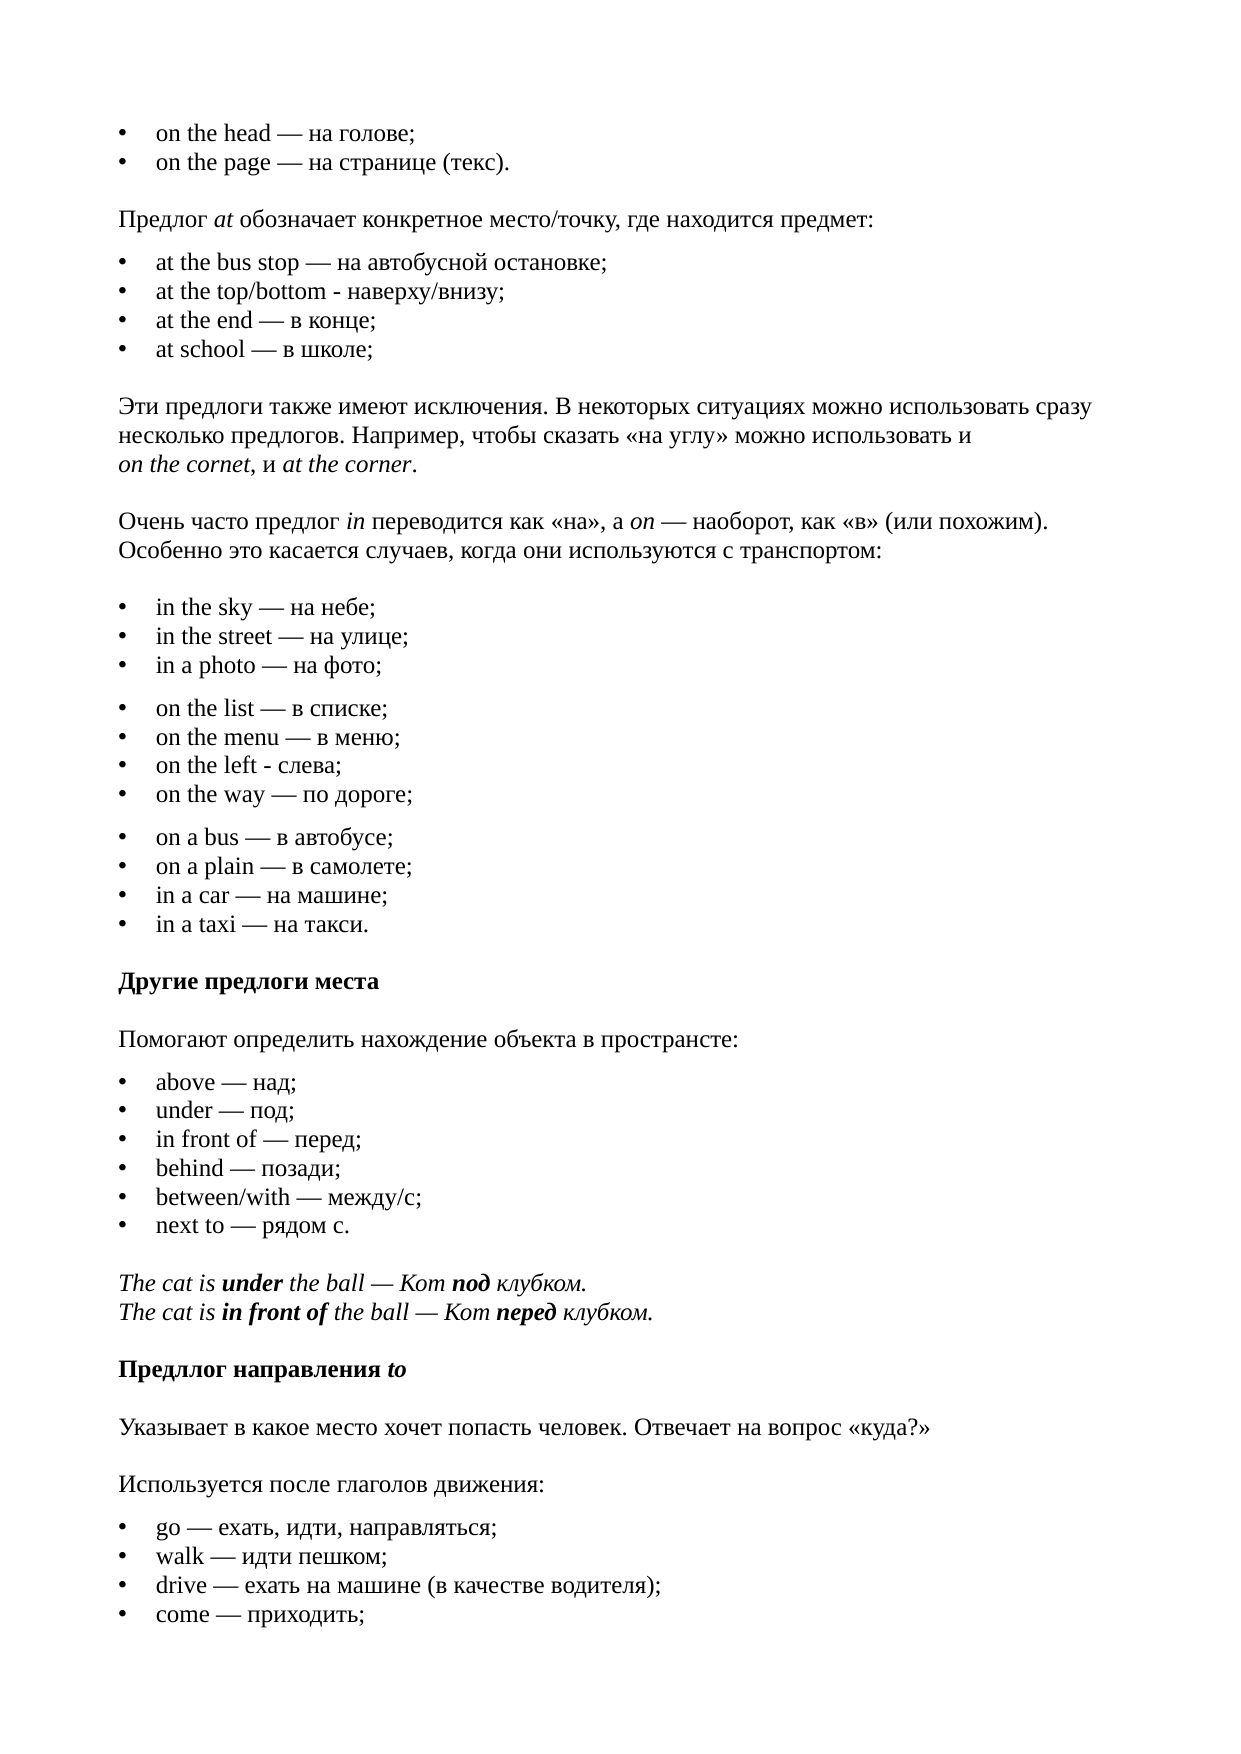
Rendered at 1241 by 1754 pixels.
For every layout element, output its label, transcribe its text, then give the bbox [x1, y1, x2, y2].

list in a car — на машине; [118, 880, 1122, 909]
list in the sky — на небе; [118, 592, 1122, 621]
list behind — позади; [118, 1153, 1122, 1182]
list in a taxi — на такси. [118, 909, 1122, 937]
list at the top/bottom - наверху/внизу; [118, 276, 1122, 305]
list above — над; [118, 1067, 1122, 1096]
text Помогают определить нахождение объекта в пространсте: [118, 1024, 1122, 1052]
text Эти предлоги также имеют исключения. В некоторых ситуациях можно использовать сразу несколько предлогов. Например, чтобы сказать «на углу» можно использовать и [118, 391, 1122, 449]
list on the way — по дороге; [118, 779, 1122, 808]
list drive — ехать на машине (в качестве водителя); [118, 1570, 1122, 1599]
list between/with — между/c; [118, 1182, 1122, 1211]
text Другие предлоги места [118, 966, 1122, 995]
text Очень часто предлог in переводится как «на», а on — наоборот, как «в» (или похожим). Особенно это касается случаев, когда они используются с транспортом: [118, 506, 1122, 564]
list come — приходить; [118, 1599, 1122, 1627]
list under — под; [118, 1096, 1122, 1124]
text Предллог направления to [118, 1354, 1122, 1383]
list on the menu — в меню; [118, 722, 1122, 751]
text Используется после глаголов движения: [118, 1469, 1122, 1498]
list at the bus stop — на автобусной остановке; [118, 247, 1122, 276]
list in front of — перед; [118, 1124, 1122, 1153]
list on the head — на голове; [118, 118, 1122, 147]
text Предлог at обозначает конкретное место/точку, где находится предмет: [118, 204, 1122, 233]
list on the list — в списке; [118, 693, 1122, 722]
text The cat is under the ball — Кот под клубком. [118, 1268, 1122, 1297]
list next to — рядом с. [118, 1211, 1122, 1239]
list on the left - слева; [118, 751, 1122, 779]
text Указывает в какое место хочет попасть человек. Отвечает на вопрос «куда?» [118, 1412, 1122, 1441]
list go — ехать, идти, направляться; [118, 1512, 1122, 1541]
list walk — идти пешком; [118, 1541, 1122, 1570]
list on a bus — в автобусе; [118, 822, 1122, 851]
list at school — в школе; [118, 334, 1122, 362]
list in the street — на улице; [118, 621, 1122, 650]
list on a plain — в самолете; [118, 851, 1122, 880]
list at the end — в конце; [118, 305, 1122, 334]
list in a photo — на фото; [118, 650, 1122, 679]
text on the cornet, и at the corner. [118, 449, 1122, 477]
list on the page — на странице (текс). [118, 147, 1122, 176]
text The cat is in front of the ball — Кот перед клубком. [118, 1297, 1122, 1326]
